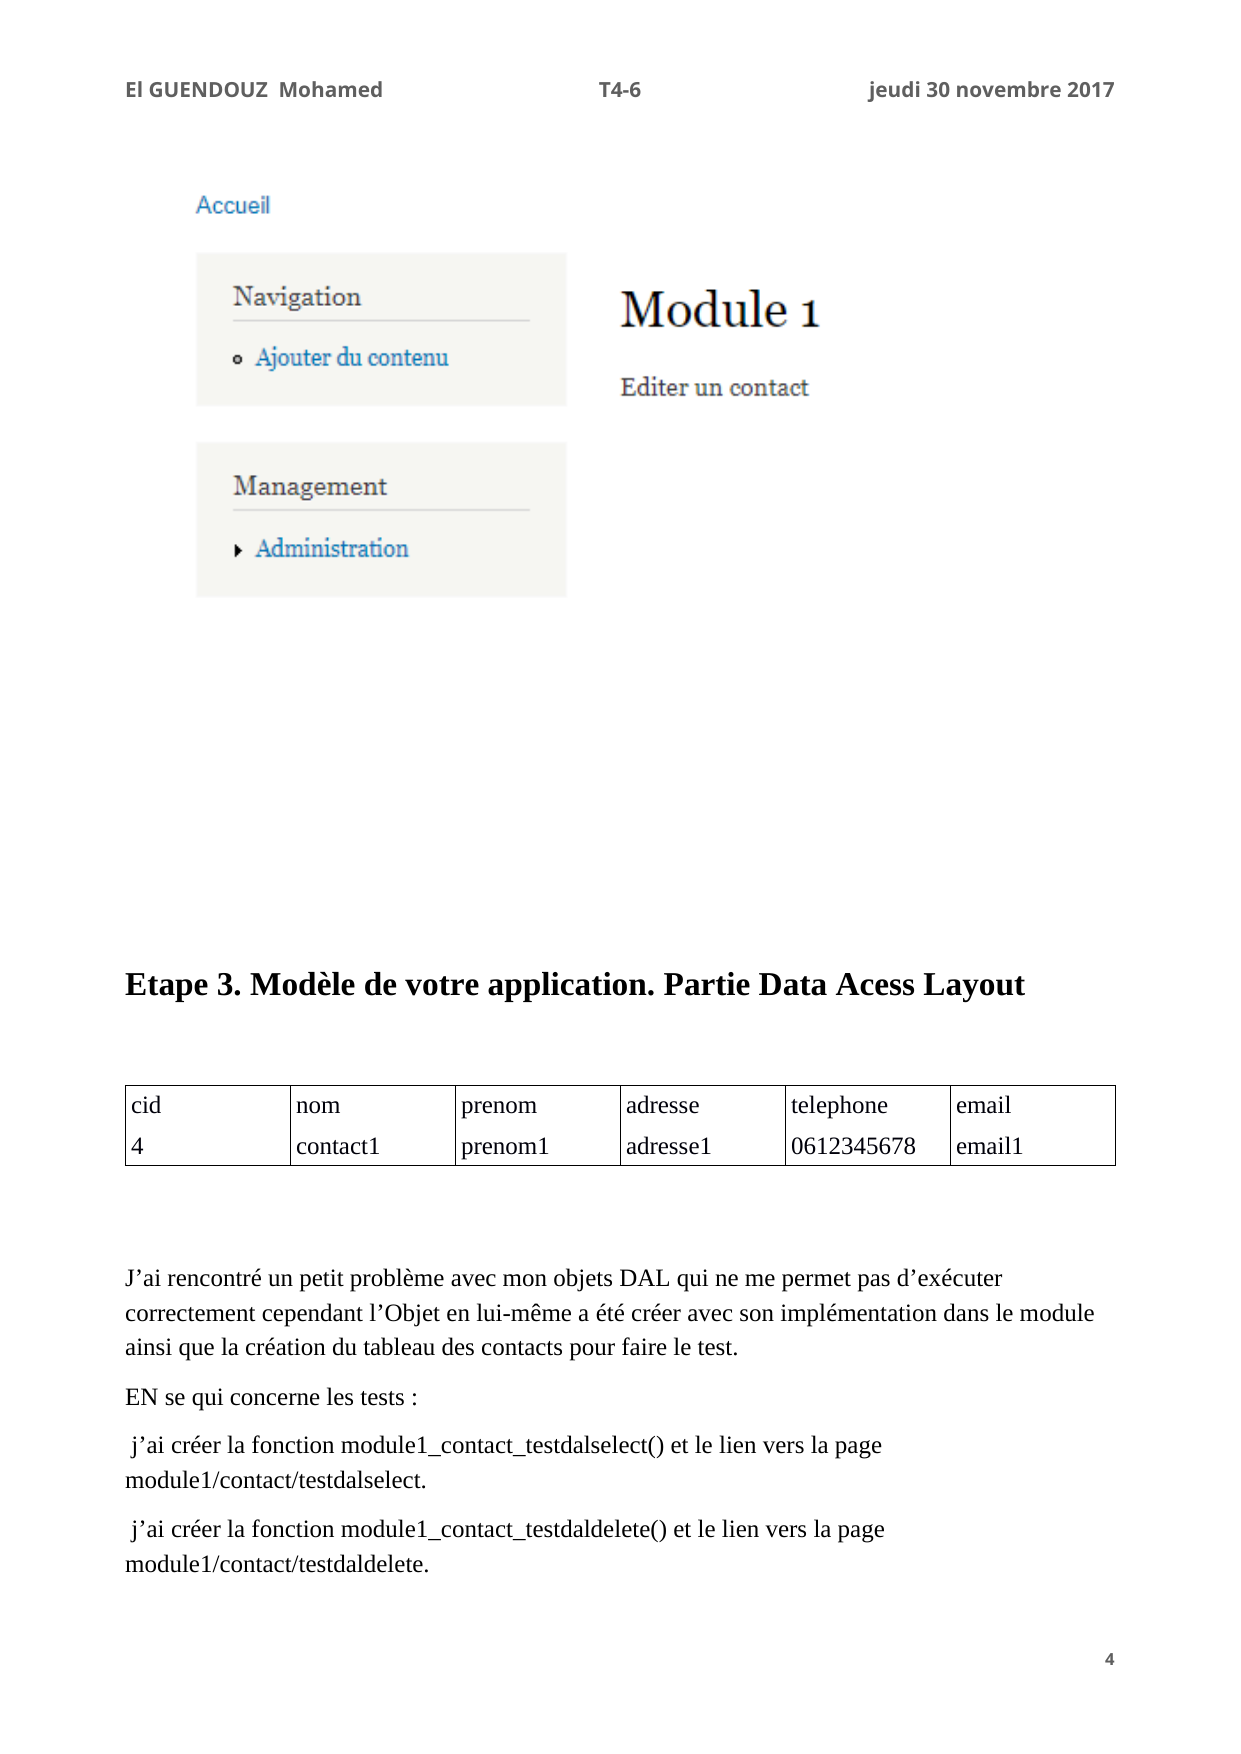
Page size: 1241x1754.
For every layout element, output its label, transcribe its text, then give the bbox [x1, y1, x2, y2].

table_header email [951, 1086, 1115, 1125]
table_cell 4 [126, 1125, 290, 1165]
table_header nom [291, 1086, 455, 1125]
text EN se qui concerne les tests : [125, 1382, 1115, 1410]
table_header adresse [621, 1086, 785, 1125]
table_cell adresse1 [621, 1125, 785, 1165]
text j’ai créer la fonction module1_contact_testdaldelete() et le lien vers la page module1/contact/testdaldelete. [125, 1514, 1115, 1577]
picture [184, 160, 1048, 713]
table_cell email1 [951, 1125, 1115, 1165]
text Etape 3. Modèle de votre application. Partie Data Acess Layout [125, 964, 1115, 1002]
text j’ai créer la fonction module1_contact_testdalselect() et le lien vers la page module1/contact/testdalselect. [125, 1431, 1115, 1494]
table_cell 0612345678 [786, 1125, 950, 1165]
table_header prenom [456, 1086, 620, 1125]
text J’ai rencontré un petit problème avec mon objets DAL qui ne me permet pas d’exécuter correctement cependant l’Objet en lui-même a été créer avec son implémentation dans le module ainsi que la création du tableau des contacts pour faire le test. [125, 1263, 1115, 1361]
table_cell contact1 [291, 1125, 455, 1165]
table_header telephone [786, 1086, 950, 1125]
table_header cid [126, 1086, 290, 1125]
table_cell prenom1 [456, 1125, 620, 1165]
